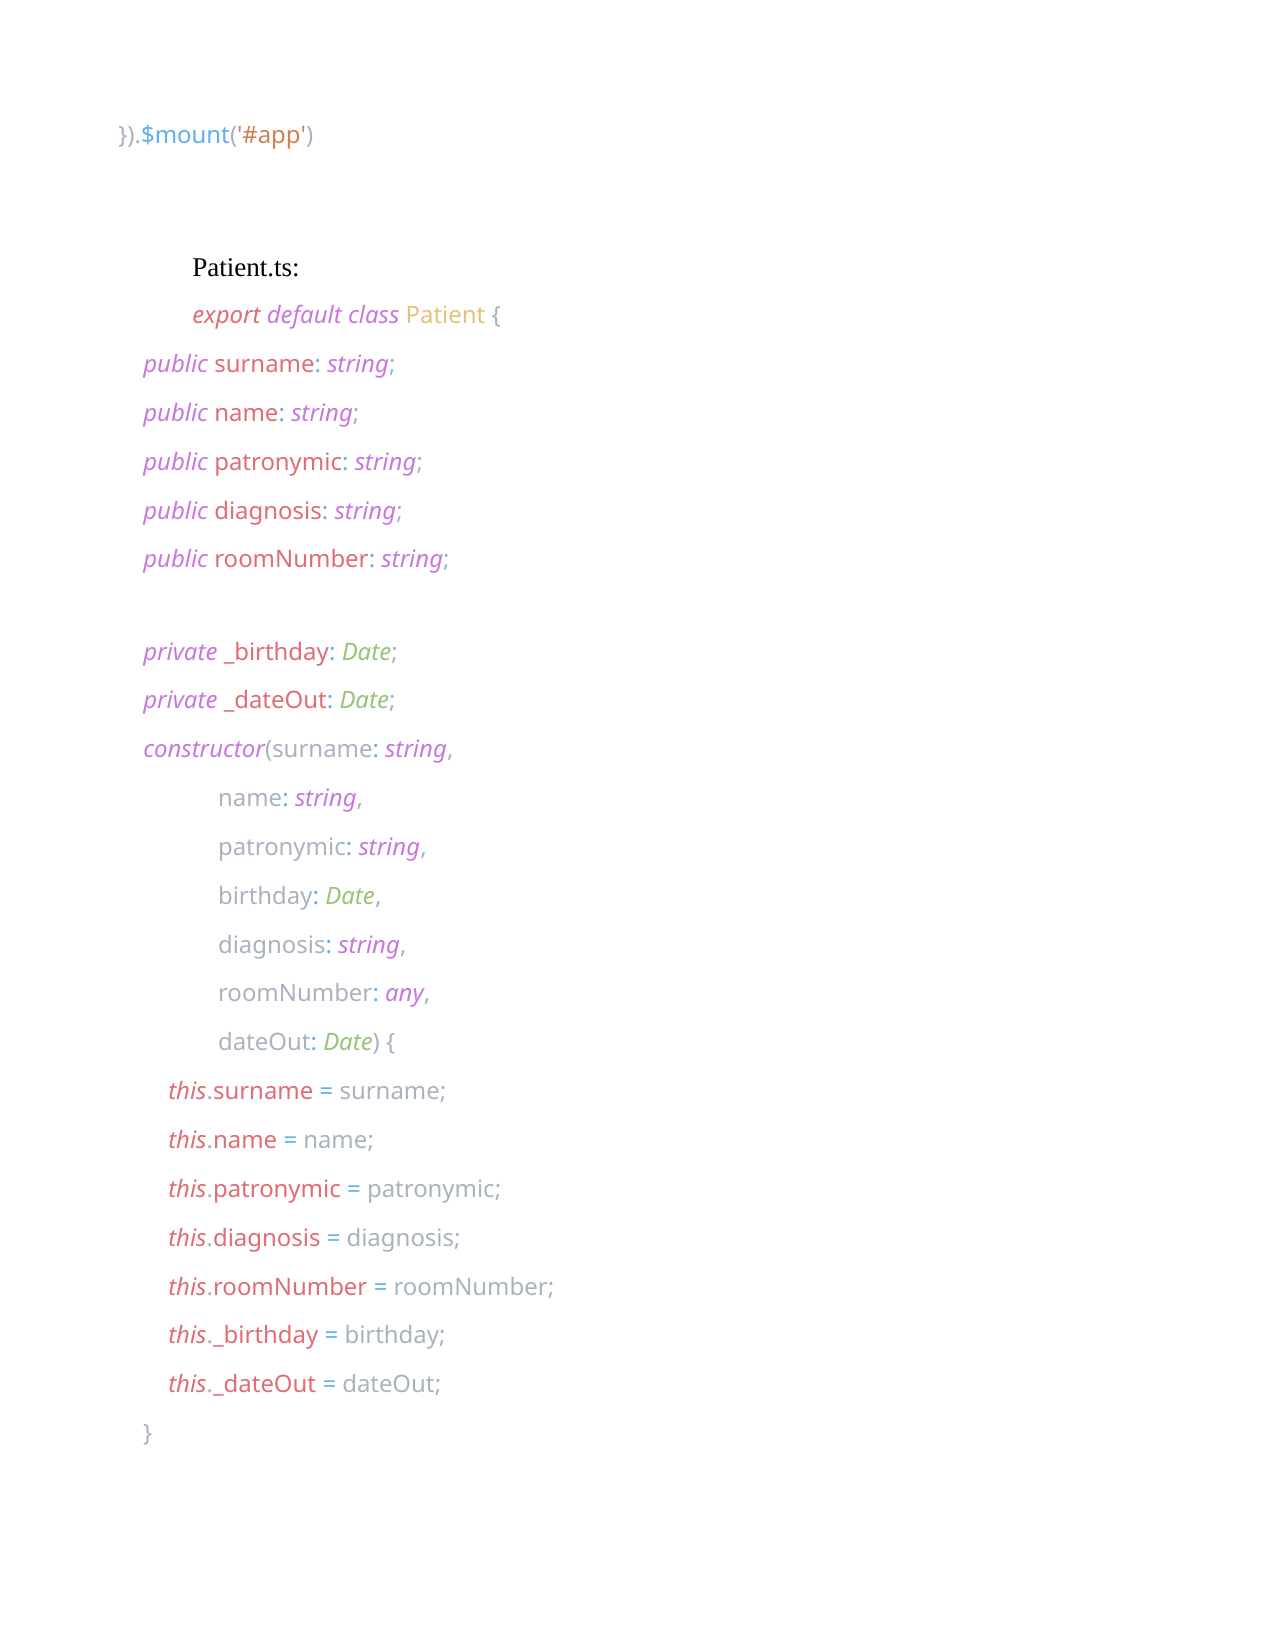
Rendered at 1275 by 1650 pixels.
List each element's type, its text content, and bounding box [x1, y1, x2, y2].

text Patient.ts: [118, 251, 1157, 282]
text export default class Patient { public surname: string; public name: string; public patronymic: string; public diagnosis: string; public roomNumber: string; private _birthday: Date; private _dateOut: Date; constructor(surname: string, name: string, patronymic: string, birthday: Date, diagnosis: string, roomNumber: any, dateOut: Date) { this.surname = surname; this.name = name; this.patronymic = patronymic; this.diagnosis = diagnosis; this.roomNumber = roomNumber; this._birthday = birthday; this._dateOut = dateOut; } [118, 298, 1157, 1492]
text }).$mount('#app') [118, 118, 1157, 194]
